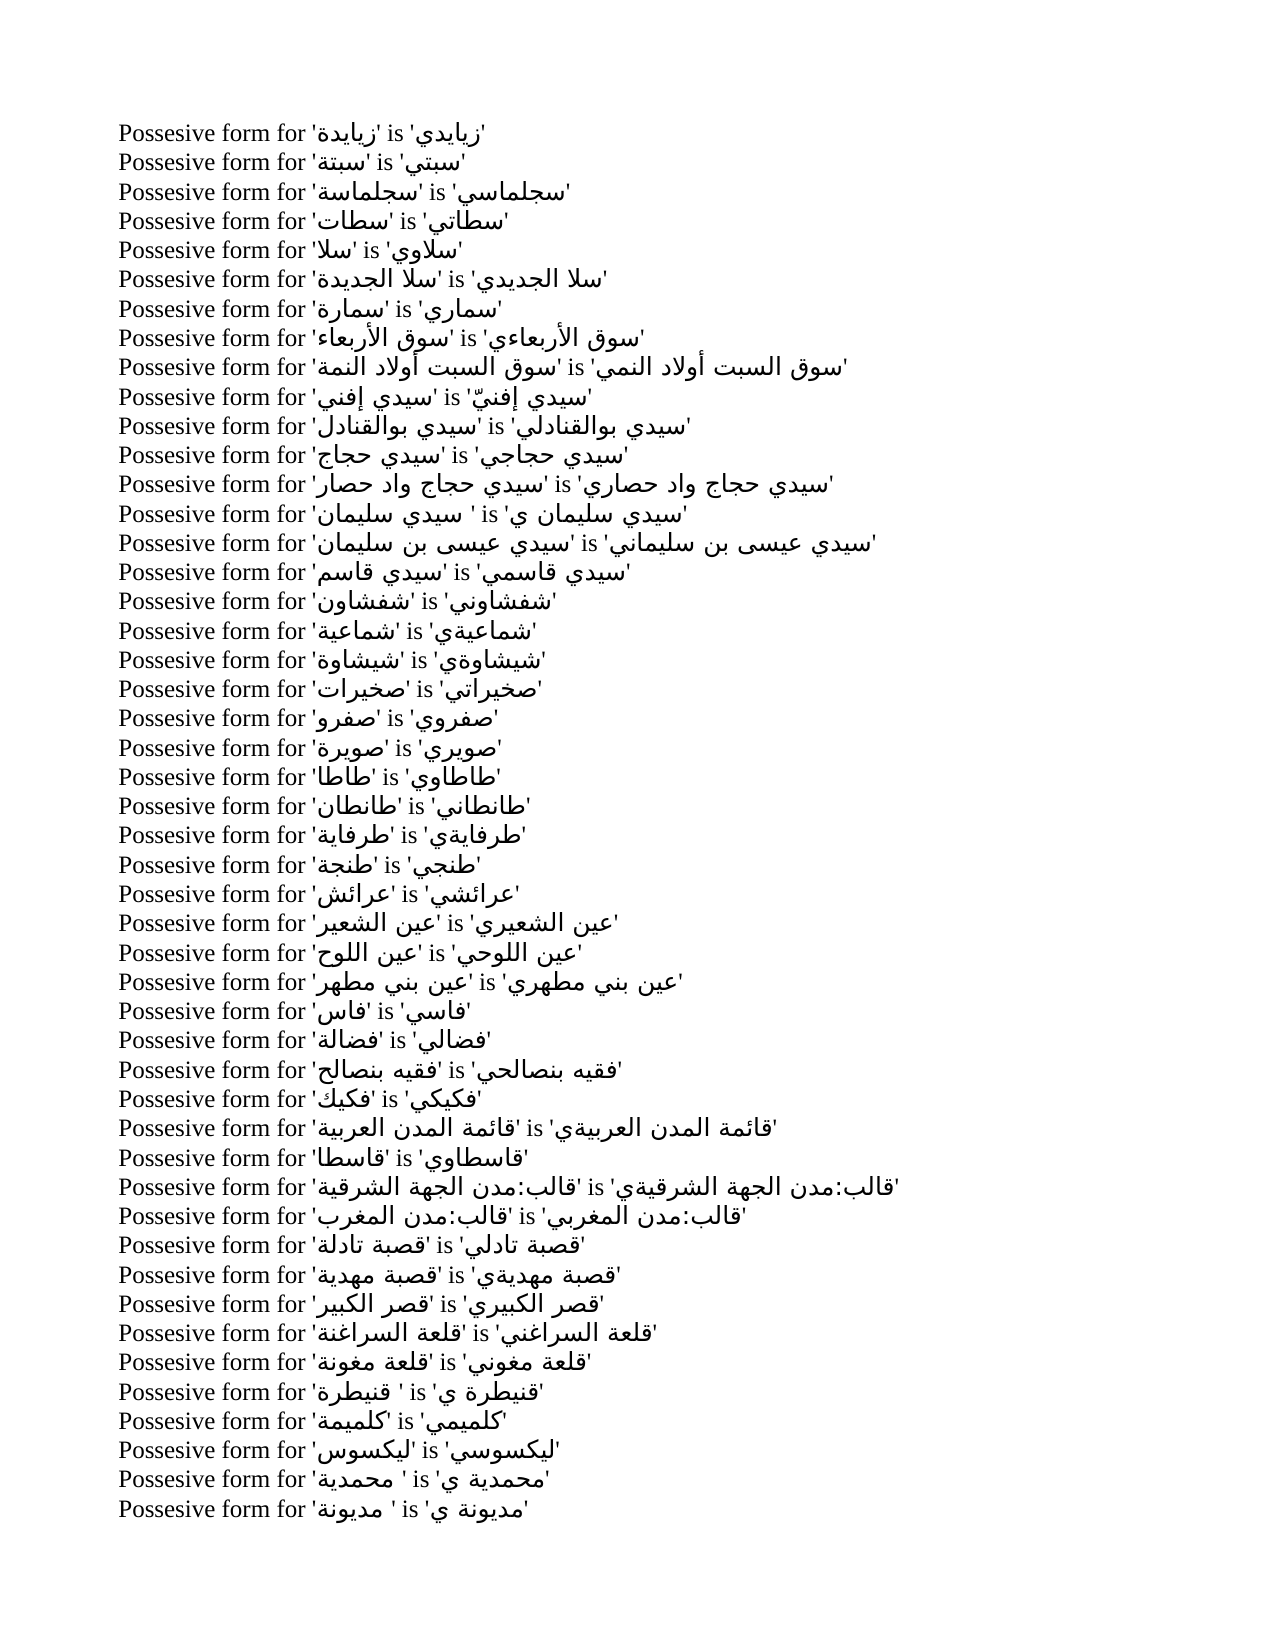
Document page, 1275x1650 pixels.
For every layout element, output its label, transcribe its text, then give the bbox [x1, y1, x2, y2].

text Possesive form for 'سلا' is 'سلاوي' [118, 235, 1157, 264]
text Possesive form for 'قلعة السراغنة' is 'قلعة السراغني' [118, 1318, 1157, 1347]
text Possesive form for 'قائمة المدن العربية' is 'قائمة المدن العربيةي' [118, 1113, 1157, 1143]
text Possesive form for 'طاطا' is 'طاطاوي' [118, 762, 1157, 791]
text Possesive form for 'سبتة' is 'سبتي' [118, 147, 1157, 177]
text Possesive form for 'سيدي بوالقنادل' is 'سيدي بوالقنادلي' [118, 411, 1157, 440]
text Possesive form for 'سجلماسة' is 'سجلماسي' [118, 177, 1157, 206]
text Possesive form for 'عرائش' is 'عرائشي' [118, 879, 1157, 908]
text Possesive form for 'مديونة ' is 'مديونة ي' [118, 1494, 1157, 1523]
text Possesive form for 'فقيه بنصالح' is 'فقيه بنصالحي' [118, 1055, 1157, 1084]
text Possesive form for 'عين اللوح' is 'عين اللوحي' [118, 938, 1157, 967]
text Possesive form for 'قنيطرة ' is 'قنيطرة ي' [118, 1377, 1157, 1406]
text Possesive form for 'قالب:مدن الجهة الشرقية' is 'قالب:مدن الجهة الشرقيةي' [118, 1172, 1157, 1201]
text Possesive form for 'طرفاية' is 'طرفايةي' [118, 821, 1157, 850]
text Possesive form for 'عين الشعير' is 'عين الشعيري' [118, 908, 1157, 938]
text Possesive form for 'صفرو' is 'صفروي' [118, 703, 1157, 733]
text Possesive form for 'سوق الأربعاء' is 'سوق الأربعاءي' [118, 323, 1157, 352]
text Possesive form for 'قاسطا' is 'قاسطاوي' [118, 1143, 1157, 1172]
text Possesive form for 'سيدي قاسم' is 'سيدي قاسمي' [118, 557, 1157, 586]
text Possesive form for 'زيايدة' is 'زيايدي' [118, 118, 1157, 147]
text Possesive form for 'شماعية' is 'شماعيةي' [118, 616, 1157, 645]
text Possesive form for 'سيدي إفني' is 'سيدي إفنيّ' [118, 382, 1157, 411]
text Possesive form for 'فضالة' is 'فضالي' [118, 1026, 1157, 1055]
text Possesive form for 'ليكسوس' is 'ليكسوسي' [118, 1435, 1157, 1464]
text Possesive form for 'طانطان' is 'طانطاني' [118, 791, 1157, 821]
text Possesive form for 'شيشاوة' is 'شيشاوةي' [118, 645, 1157, 674]
text Possesive form for 'قصبة مهدية' is 'قصبة مهديةي' [118, 1260, 1157, 1289]
text Possesive form for 'سيدي حجاج' is 'سيدي حجاجي' [118, 440, 1157, 469]
text Possesive form for 'صويرة' is 'صويري' [118, 733, 1157, 762]
text Possesive form for 'سيدي سليمان ' is 'سيدي سليمان ي' [118, 499, 1157, 528]
text Possesive form for 'قلعة مغونة' is 'قلعة مغوني' [118, 1347, 1157, 1377]
text Possesive form for 'سطات' is 'سطاتي' [118, 206, 1157, 235]
text Possesive form for 'سوق السبت أولاد النمة' is 'سوق السبت أولاد النمي' [118, 352, 1157, 382]
text Possesive form for 'قصر الكبير' is 'قصر الكبيري' [118, 1289, 1157, 1318]
text Possesive form for 'قصبة تادلة' is 'قصبة تادلي' [118, 1230, 1157, 1260]
text Possesive form for 'صخيرات' is 'صخيراتي' [118, 674, 1157, 703]
text Possesive form for 'قالب:مدن المغرب' is 'قالب:مدن المغربي' [118, 1201, 1157, 1230]
text Possesive form for 'شفشاون' is 'شفشاوني' [118, 586, 1157, 616]
text Possesive form for 'سمارة' is 'سماري' [118, 294, 1157, 323]
text Possesive form for 'سيدي عيسى بن سليمان' is 'سيدي عيسى بن سليماني' [118, 528, 1157, 557]
text Possesive form for 'فاس' is 'فاسي' [118, 996, 1157, 1026]
text Possesive form for 'محمدية ' is 'محمدية ي' [118, 1464, 1157, 1494]
text Possesive form for 'طنجة' is 'طنجي' [118, 850, 1157, 879]
text Possesive form for 'كلميمة' is 'كلميمي' [118, 1406, 1157, 1435]
text Possesive form for 'فكيك' is 'فكيكي' [118, 1084, 1157, 1113]
text Possesive form for 'سلا الجديدة' is 'سلا الجديدي' [118, 264, 1157, 294]
text Possesive form for 'عين بني مطهر' is 'عين بني مطهري' [118, 967, 1157, 996]
text Possesive form for 'سيدي حجاج واد حصار' is 'سيدي حجاج واد حصاري' [118, 469, 1157, 499]
